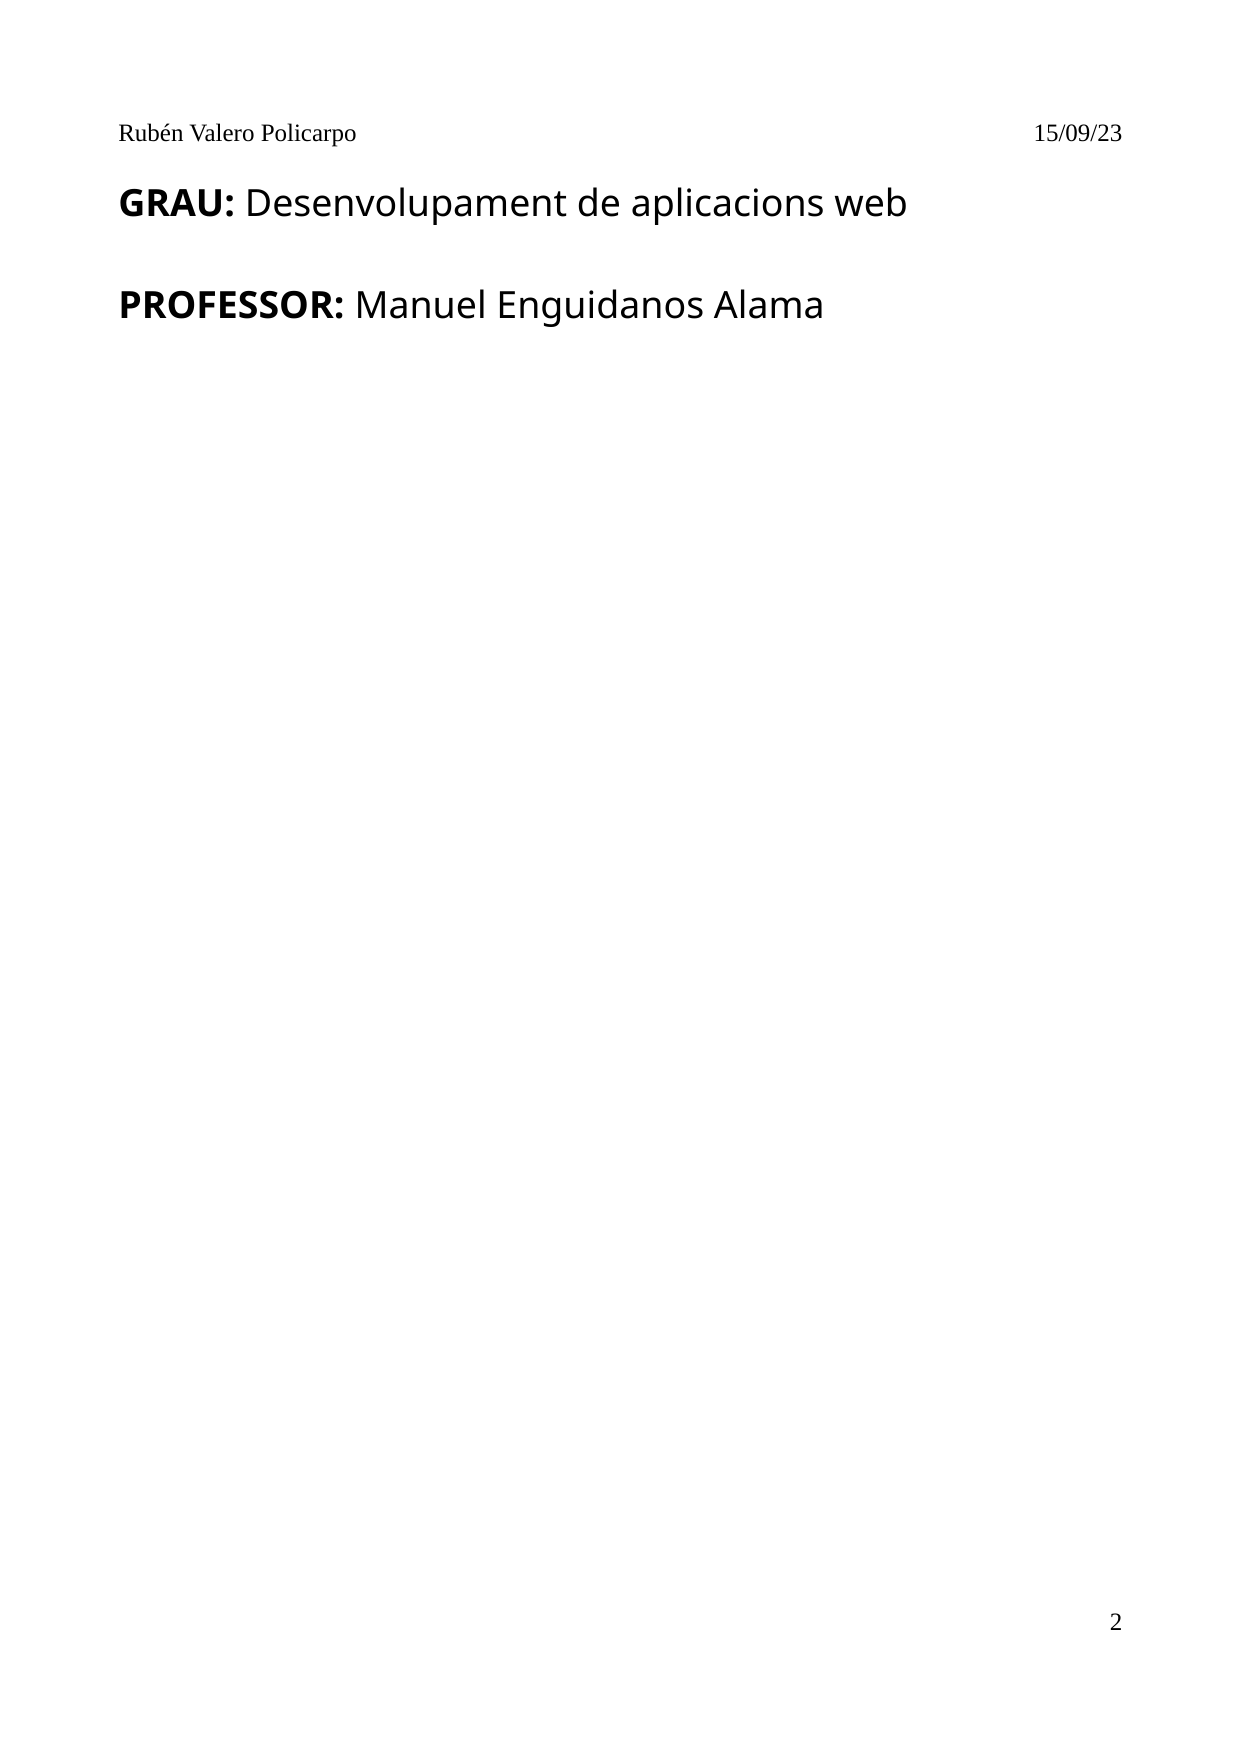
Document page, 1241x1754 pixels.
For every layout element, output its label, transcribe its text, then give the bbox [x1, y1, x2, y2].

text GRAU: Desenvolupament de aplicacions web [118, 176, 1122, 227]
text PROFESSOR: Manuel Enguidanos Alama [118, 278, 1122, 329]
